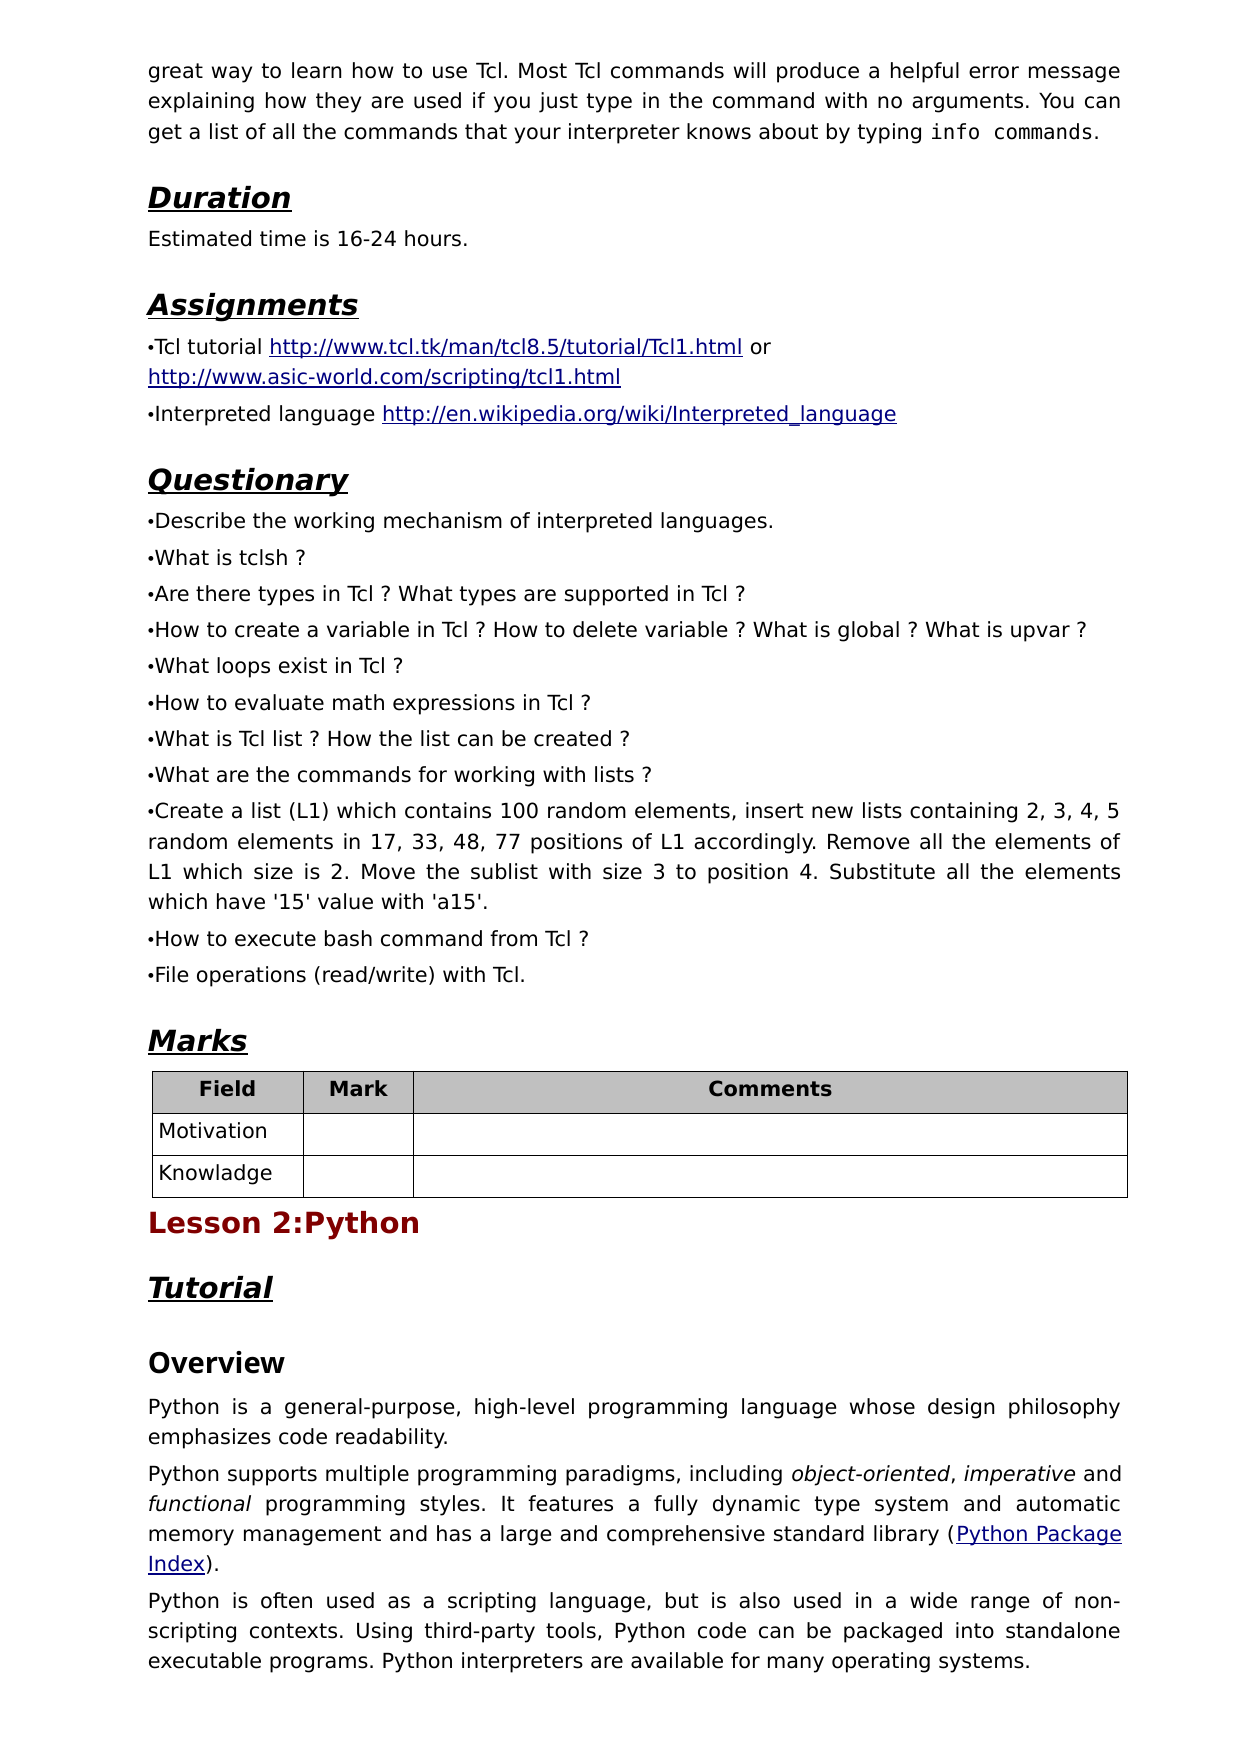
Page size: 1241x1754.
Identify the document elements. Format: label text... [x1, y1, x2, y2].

list File operations (read/write) with Tcl. [148, 963, 1122, 987]
list How to create a variable in Tcl ? How to delete variable ? What is global ? What is upvar ? [148, 618, 1122, 642]
list What loops exist in Tcl ? [148, 654, 1122, 679]
table_cell Knowladge [153, 1156, 303, 1197]
text Python is a general-purpose, high-level programming language whose design philosophy emphasizes code readability. [148, 1395, 1122, 1449]
table_header Field [153, 1072, 303, 1113]
list Interpreted language http://en.wikipedia.org/wiki/Interpreted_language [148, 402, 1122, 426]
text Estimated time is 16-24 hours. [148, 227, 1122, 252]
subtitle Assignments [148, 289, 1122, 323]
subtitle Tutorial [148, 1271, 1122, 1305]
table_header Comments [414, 1072, 1127, 1113]
list What are the commands for working with lists ? [148, 763, 1122, 787]
list How to execute bash command from Tcl ? [148, 927, 1122, 951]
table_header Mark [304, 1072, 413, 1113]
subtitle Overview [148, 1343, 1122, 1382]
table_cell Motivation [153, 1114, 303, 1155]
subtitle Python [148, 1206, 1122, 1240]
text Python supports multiple programming paradigms, including object-oriented, imperative and functional programming styles. It features a fully dynamic type system and automatic memory management and has a large and comprehensive standard library (Python Package Index). [148, 1462, 1122, 1577]
text Python is often used as a scripting language, but is also used in a wide range of non-scripting contexts. Using third-party tools, Python code can be packaged into standalone executable programs. Python interpreters are available for many operating systems. [148, 1589, 1122, 1674]
subtitle Marks [148, 1024, 1122, 1058]
table_cell [304, 1114, 413, 1155]
list Describe the working mechanism of interpreted languages. [148, 509, 1122, 534]
list What is Tcl list ? How the list can be created ? [148, 727, 1122, 751]
subtitle Questionary [148, 463, 1122, 497]
table_cell [414, 1114, 1127, 1155]
list What is tclsh ? [148, 546, 1122, 570]
list Create a list (L1) which contains 100 random elements, insert new lists containing 2, 3, 4, 5 random elements in 17, 33, 48, 77 positions of L1 accordingly. Remove all the elements of L1 which size is 2. Move the sublist with size 3 to position 4. Substitute all the elements which have '15' value with 'a15'. [148, 799, 1122, 914]
text great way to learn how to use Tcl. Most Tcl commands will produce a helpful error message explaining how they are used if you just type in the command with no arguments. You can get a list of all the commands that your interpreter knows about by typing info commands. [148, 59, 1122, 144]
list How to evaluate math expressions in Tcl ? [148, 691, 1122, 715]
table_cell [304, 1156, 413, 1197]
table_cell [414, 1156, 1127, 1197]
list Are there types in Tcl ? What types are supported in Tcl ? [148, 582, 1122, 606]
subtitle Duration [148, 181, 1122, 215]
list Tcl tutorial http://www.tcl.tk/man/tcl8.5/tutorial/Tcl1.html or http://www.asic-world.com/scripting/tcl1.html [148, 335, 1122, 390]
